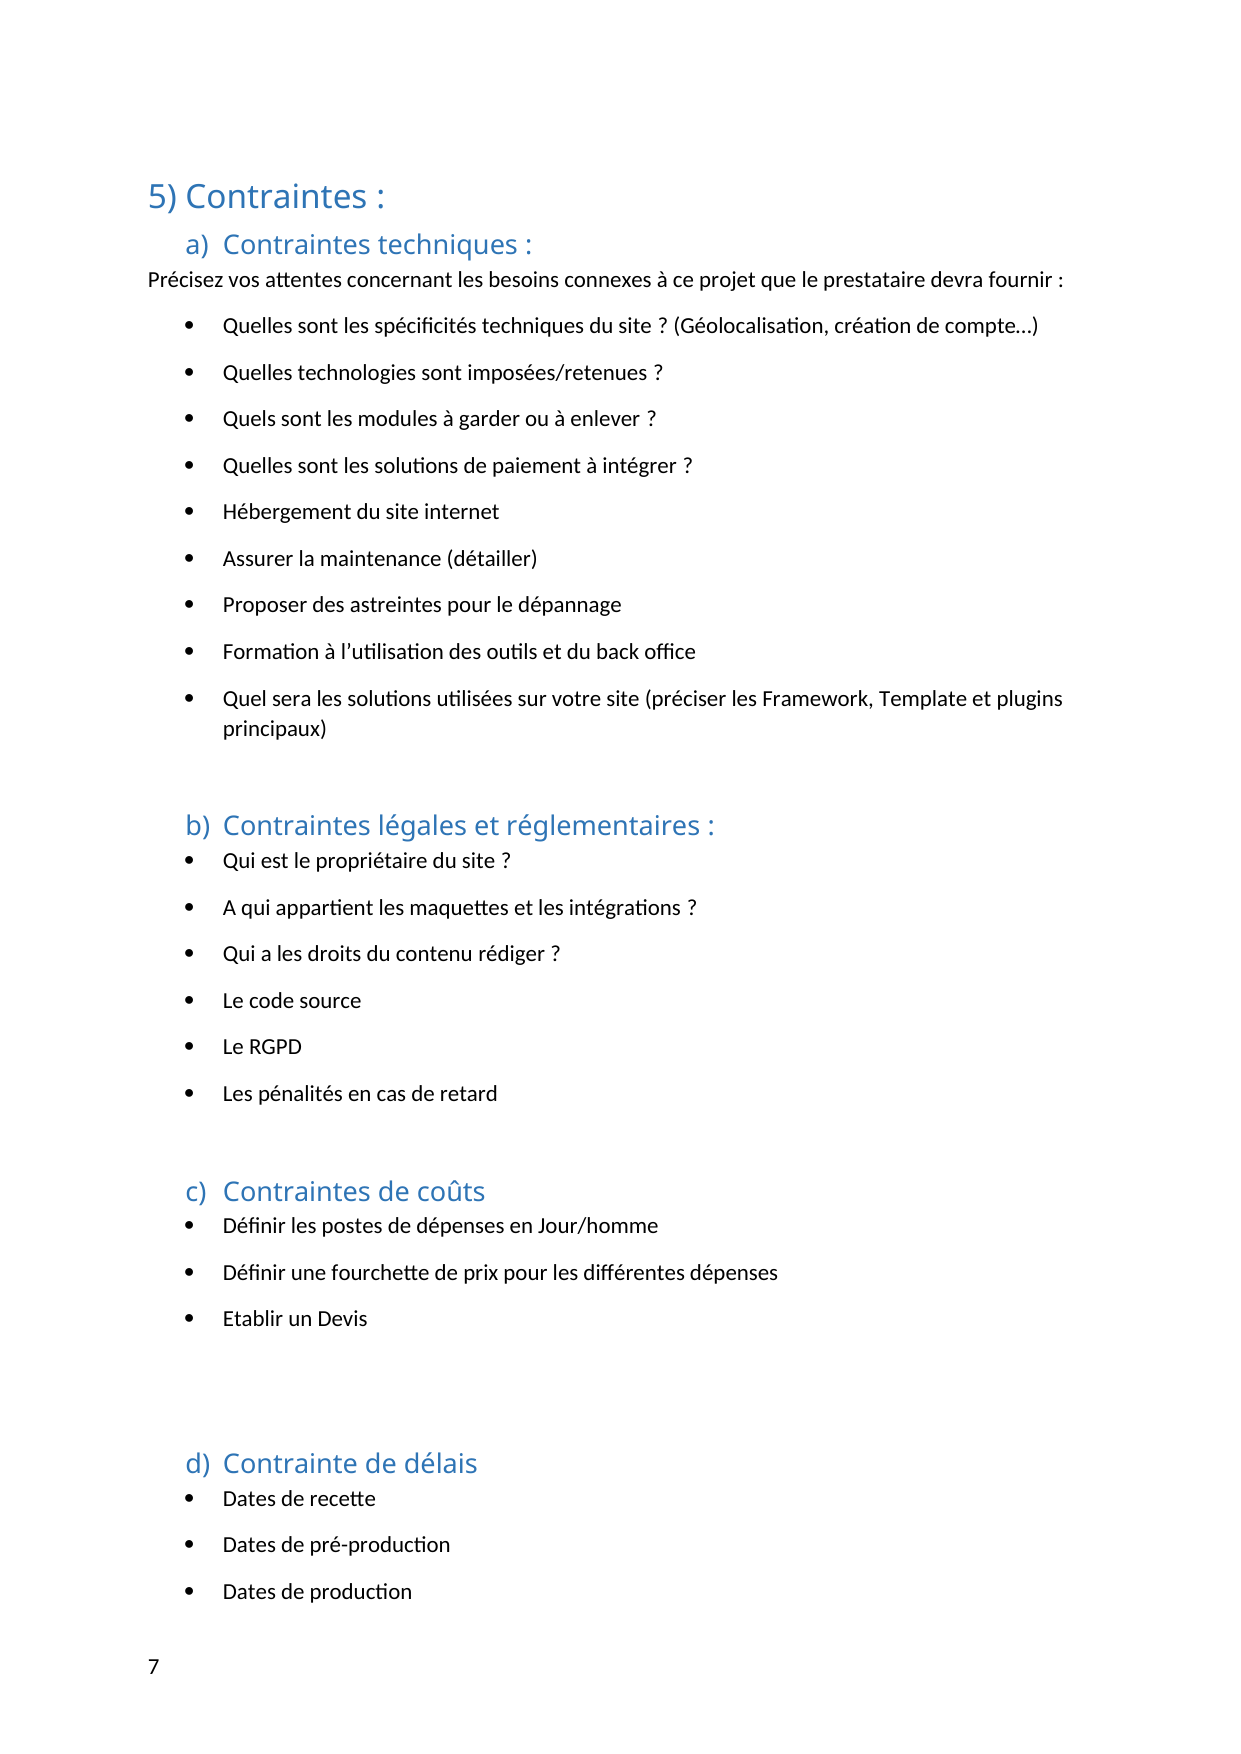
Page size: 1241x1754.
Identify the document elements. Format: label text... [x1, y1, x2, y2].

list Qui est le propriétaire du site ? [185, 846, 1093, 874]
list Formation à l’utilisation des outils et du back office [185, 637, 1093, 665]
list Les pénalités en cas de retard [185, 1079, 1093, 1107]
list Etablir un Devis [185, 1304, 1093, 1333]
list Quel sera les solutions utilisées sur votre site (préciser les Framework, Template et plugins principaux) [185, 684, 1093, 742]
list Proposer des astreintes pour le dépannage [185, 591, 1093, 619]
list Quelles technologies sont imposées/retenues ? [185, 358, 1093, 386]
subtitle Contraintes de coûts [185, 1172, 1093, 1209]
list Le RGPD [185, 1032, 1093, 1060]
list Hébergement du site internet [185, 497, 1093, 526]
subtitle Contrainte de délais [185, 1444, 1093, 1481]
list A qui appartient les maquettes et les intégrations ? [185, 893, 1093, 921]
list Le code source [185, 986, 1093, 1014]
subtitle Contraintes techniques : [185, 225, 1093, 262]
list Définir une fourchette de prix pour les différentes dépenses [185, 1258, 1093, 1286]
list Quels sont les modules à garder ou à enlever ? [185, 404, 1093, 432]
list Dates de production [185, 1577, 1093, 1605]
text Précisez vos attentes concernant les besoins connexes à ce projet que le prestataire devra fournir : [148, 265, 1093, 293]
list Qui a les droits du contenu rédiger ? [185, 939, 1093, 967]
list Définir les postes de dépenses en Jour/homme [185, 1211, 1093, 1239]
list Quelles sont les solutions de paiement à intégrer ? [185, 451, 1093, 479]
subtitle Contraintes légales et réglementaires : [185, 807, 1093, 844]
list Dates de pré-production [185, 1530, 1093, 1558]
list Dates de recette [185, 1484, 1093, 1512]
list Quelles sont les spécificités techniques du site ? (Géolocalisation, création de compte…) [185, 311, 1093, 339]
list Assurer la maintenance (détailler) [185, 544, 1093, 572]
subtitle Contraintes : [148, 173, 1093, 218]
